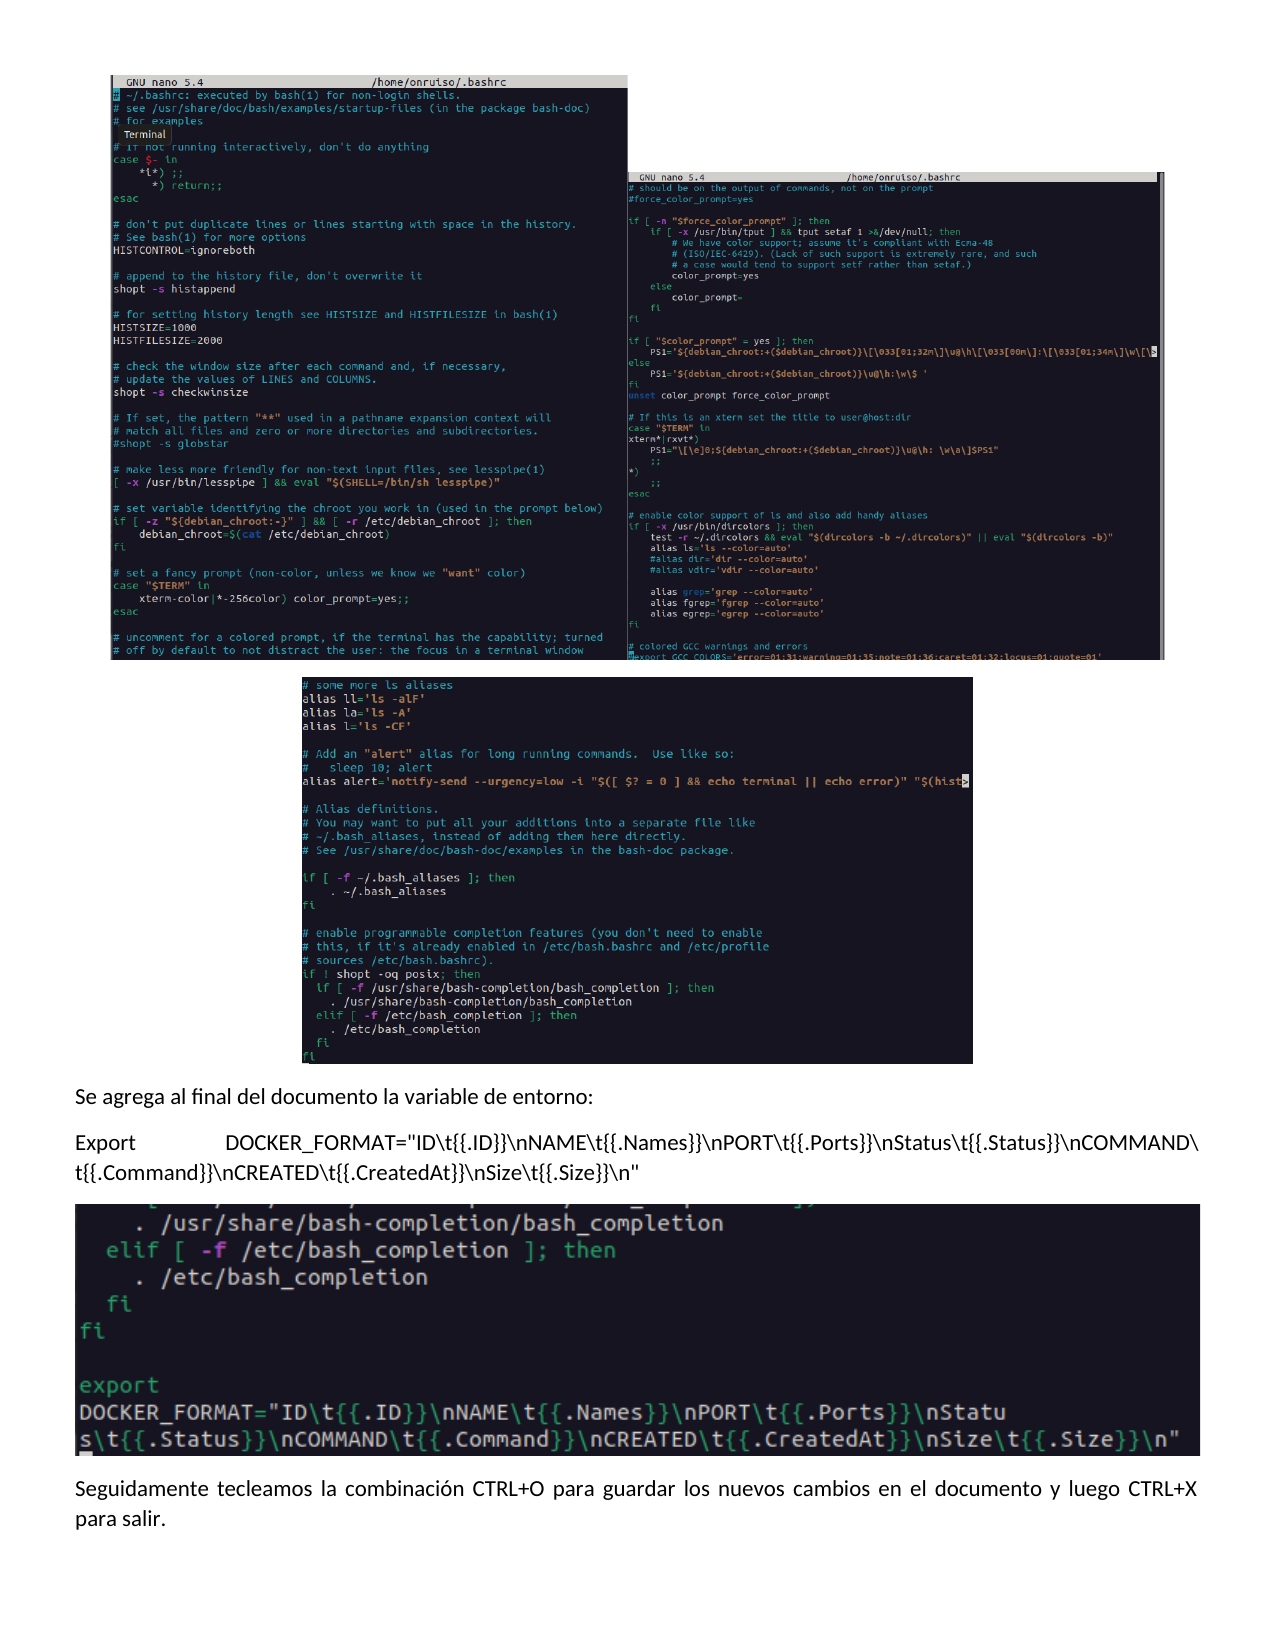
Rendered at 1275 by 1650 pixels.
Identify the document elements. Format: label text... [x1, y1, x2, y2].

text Export DOCKER_FORMAT="ID\t{{.ID}}\nNAME\t{{.Names}}\nPORT\t{{.Ports}}\nStatus\t{{.Status}}\nCOMMAND\t{{.Command}}\nCREATED\t{{.CreatedAt}}\nSize\t{{.Size}}\n" [75, 1128, 1200, 1186]
picture [110, 75, 1165, 660]
text Se agrega al final del documento la variable de entorno: [75, 1082, 1200, 1110]
picture [302, 677, 973, 1064]
text Seguidamente tecleamos la combinación CTRL+O para guardar los nuevos cambios en el documento y luego CTRL+X para salir. [75, 1474, 1200, 1532]
picture [75, 1204, 1200, 1456]
